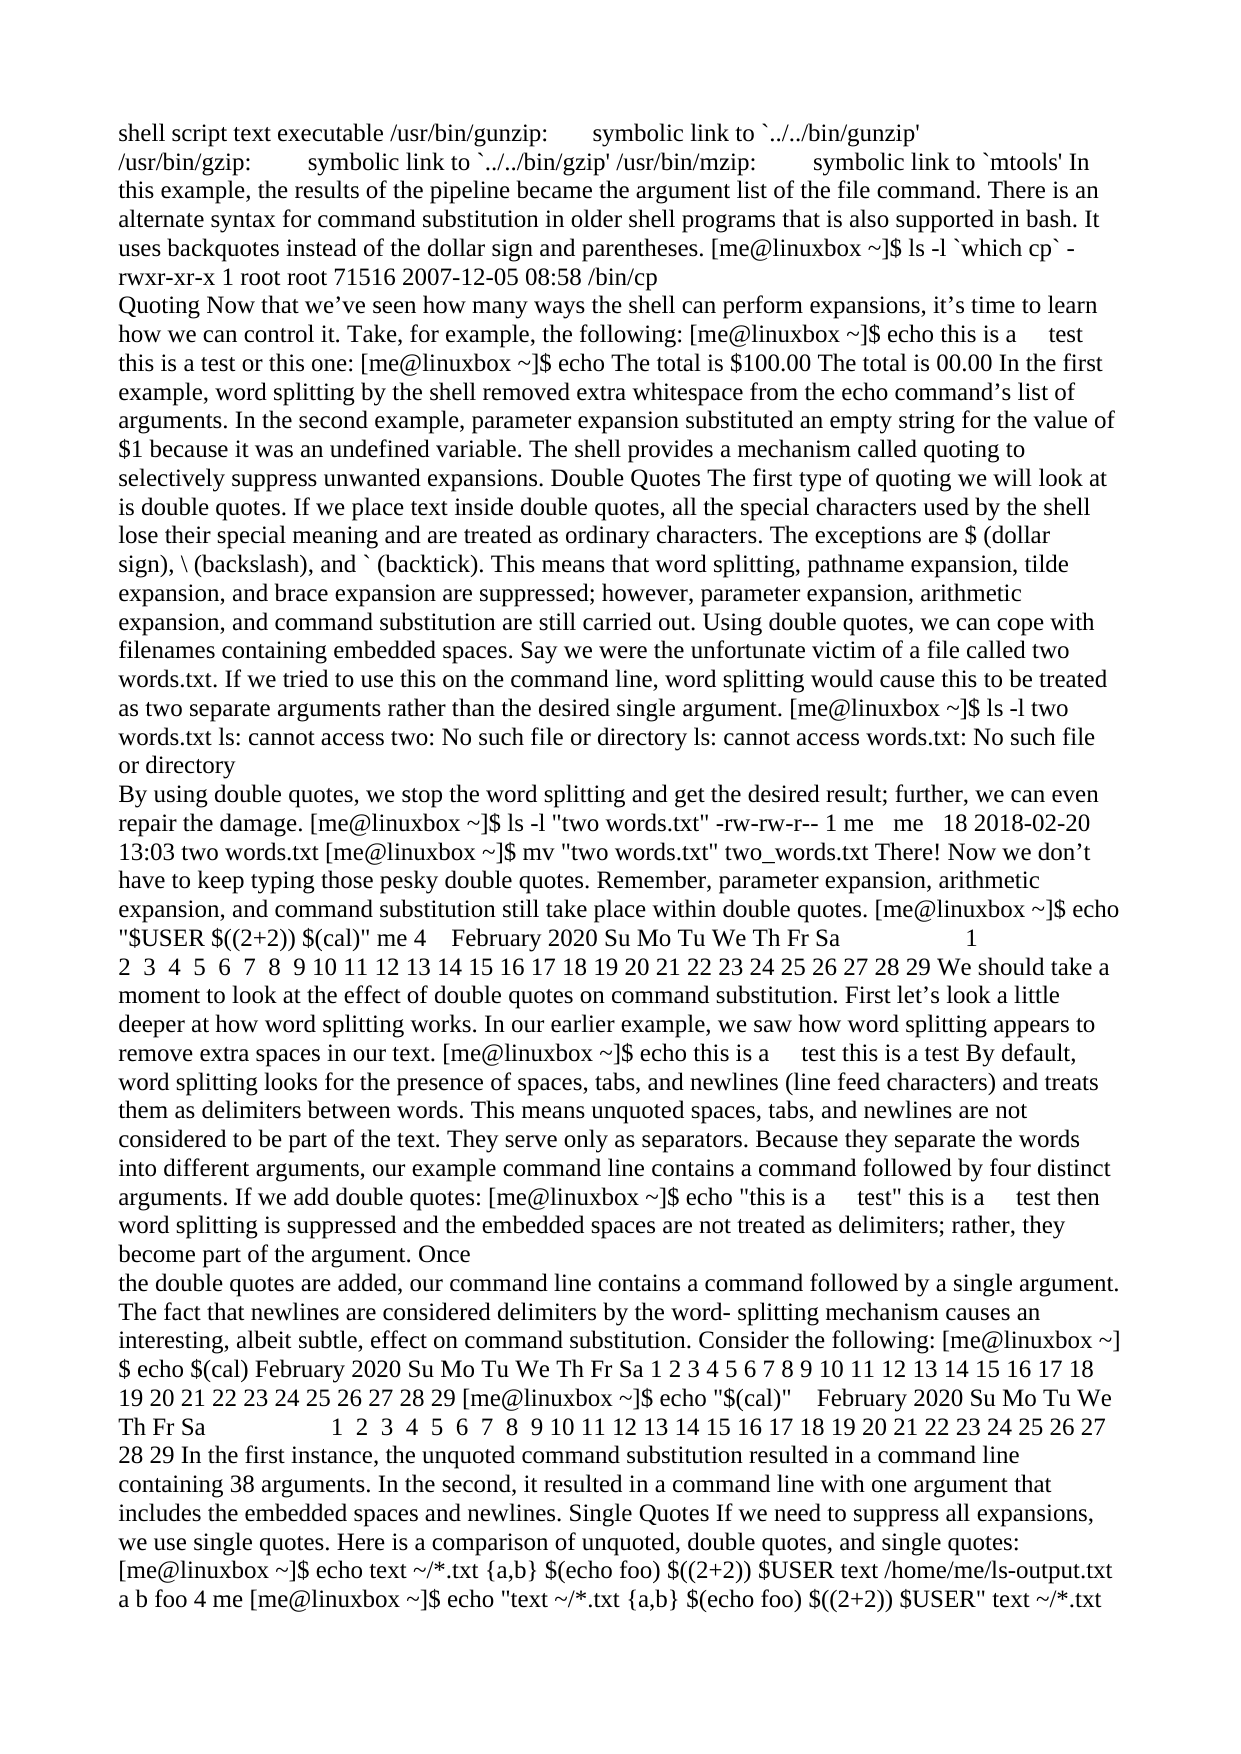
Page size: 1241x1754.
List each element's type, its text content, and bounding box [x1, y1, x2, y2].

text Quoting Now that we’ve seen how many ways the shell can perform expansions, it’s time to learn how we can control it. Take, for example, the following: [me@linuxbox ~]$ echo this is a test this is a test or this one: [me@linuxbox ~]$ echo The total is $100.00 The total is 00.00 In the first example, word splitting by the shell removed extra whitespace from the echo command’s list of arguments. In the second example, parameter expansion substituted an empty string for the value of $1 because it was an undefined variable. The shell provides a mechanism called quoting to selectively suppress unwanted expansions. Double Quotes The first type of quoting we will look at is double quotes. If we place text inside double quotes, all the special characters used by the shell lose their special meaning and are treated as ordinary characters. The exceptions are $ (dollar sign), \ (backslash), and ` (backtick). This means that word splitting, pathname expansion, tilde expansion, and brace expansion are suppressed; however, parameter expansion, arithmetic expansion, and command substitution are still carried out. Using double quotes, we can cope with filenames containing embedded spaces. Say we were the unfortunate victim of a file called two words.txt. If we tried to use this on the command line, word splitting would cause this to be treated as two separate arguments rather than the desired single argument. [me@linuxbox ~]$ ls -l two words.txt ls: cannot access two: No such file or directory ls: cannot access words.txt: No such file or directory [118, 291, 1122, 779]
text By using double quotes, we stop the word splitting and get the desired result; further, we can even repair the damage. [me@linuxbox ~]$ ls -l "two words.txt" -rw-rw-r-- 1 me me 18 2018-02-20 13:03 two words.txt [me@linuxbox ~]$ mv "two words.txt" two_words.txt There! Now we don’t have to keep typing those pesky double quotes. Remember, parameter expansion, arithmetic expansion, and command substitution still take place within double quotes. [me@linuxbox ~]$ echo "$USER $((2+2)) $(cal)" me 4 February 2020 Su Mo Tu We Th Fr Sa 1 2 3 4 5 6 7 8 9 10 11 12 13 14 15 16 17 18 19 20 21 22 23 24 25 26 27 28 29 We should take a moment to look at the effect of double quotes on command substitution. First let’s look a little deeper at how word splitting works. In our earlier example, we saw how word splitting appears to remove extra spaces in our text. [me@linuxbox ~]$ echo this is a test this is a test By default, word splitting looks for the presence of spaces, tabs, and newlines (line feed characters) and treats them as delimiters between words. This means unquoted spaces, tabs, and newlines are not considered to be part of the text. They serve only as separators. Because they separate the words into different arguments, our example command line contains a command followed by four distinct arguments. If we add double quotes: [me@linuxbox ~]$ echo "this is a test" this is a test then word splitting is suppressed and the embedded spaces are not treated as delimiters; rather, they become part of the argument. Once [118, 779, 1122, 1268]
text the double quotes are added, our command line contains a command followed by a single argument. The fact that newlines are considered delimiters by the word- splitting mechanism causes an interesting, albeit subtle, effect on command substitution. Consider the following: [me@linuxbox ~]$ echo $(cal) February 2020 Su Mo Tu We Th Fr Sa 1 2 3 4 5 6 7 8 9 10 11 12 13 14 15 16 17 18 19 20 21 22 23 24 25 26 27 28 29 [me@linuxbox ~]$ echo "$(cal)" February 2020 Su Mo Tu We Th Fr Sa 1 2 3 4 5 6 7 8 9 10 11 12 13 14 15 16 17 18 19 20 21 22 23 24 25 26 27 28 29 In the first instance, the unquoted command substitution resulted in a command line containing 38 arguments. In the second, it resulted in a command line with one argument that includes the embedded spaces and newlines. Single Quotes If we need to suppress all expansions, we use single quotes. Here is a comparison of unquoted, double quotes, and single quotes: [me@linuxbox ~]$ echo text ~/*.txt {a,b} $(echo foo) $((2+2)) $USER text /home/me/ls-output.txt a b foo 4 me [me@linuxbox ~]$ echo "text ~/*.txt {a,b} $(echo foo) $((2+2)) $USER" text ~/*.txt [118, 1268, 1122, 1613]
text shell script text executable /usr/bin/gunzip: symbolic link to `../../bin/gunzip' /usr/bin/gzip: symbolic link to `../../bin/gzip' /usr/bin/mzip: symbolic link to `mtools' In this example, the results of the pipeline became the argument list of the file command. There is an alternate syntax for command substitution in older shell programs that is also supported in bash. It uses backquotes instead of the dollar sign and parentheses. [me@linuxbox ~]$ ls -l `which cp` -rwxr-xr-x 1 root root 71516 2007-12-05 08:58 /bin/cp [118, 118, 1122, 291]
